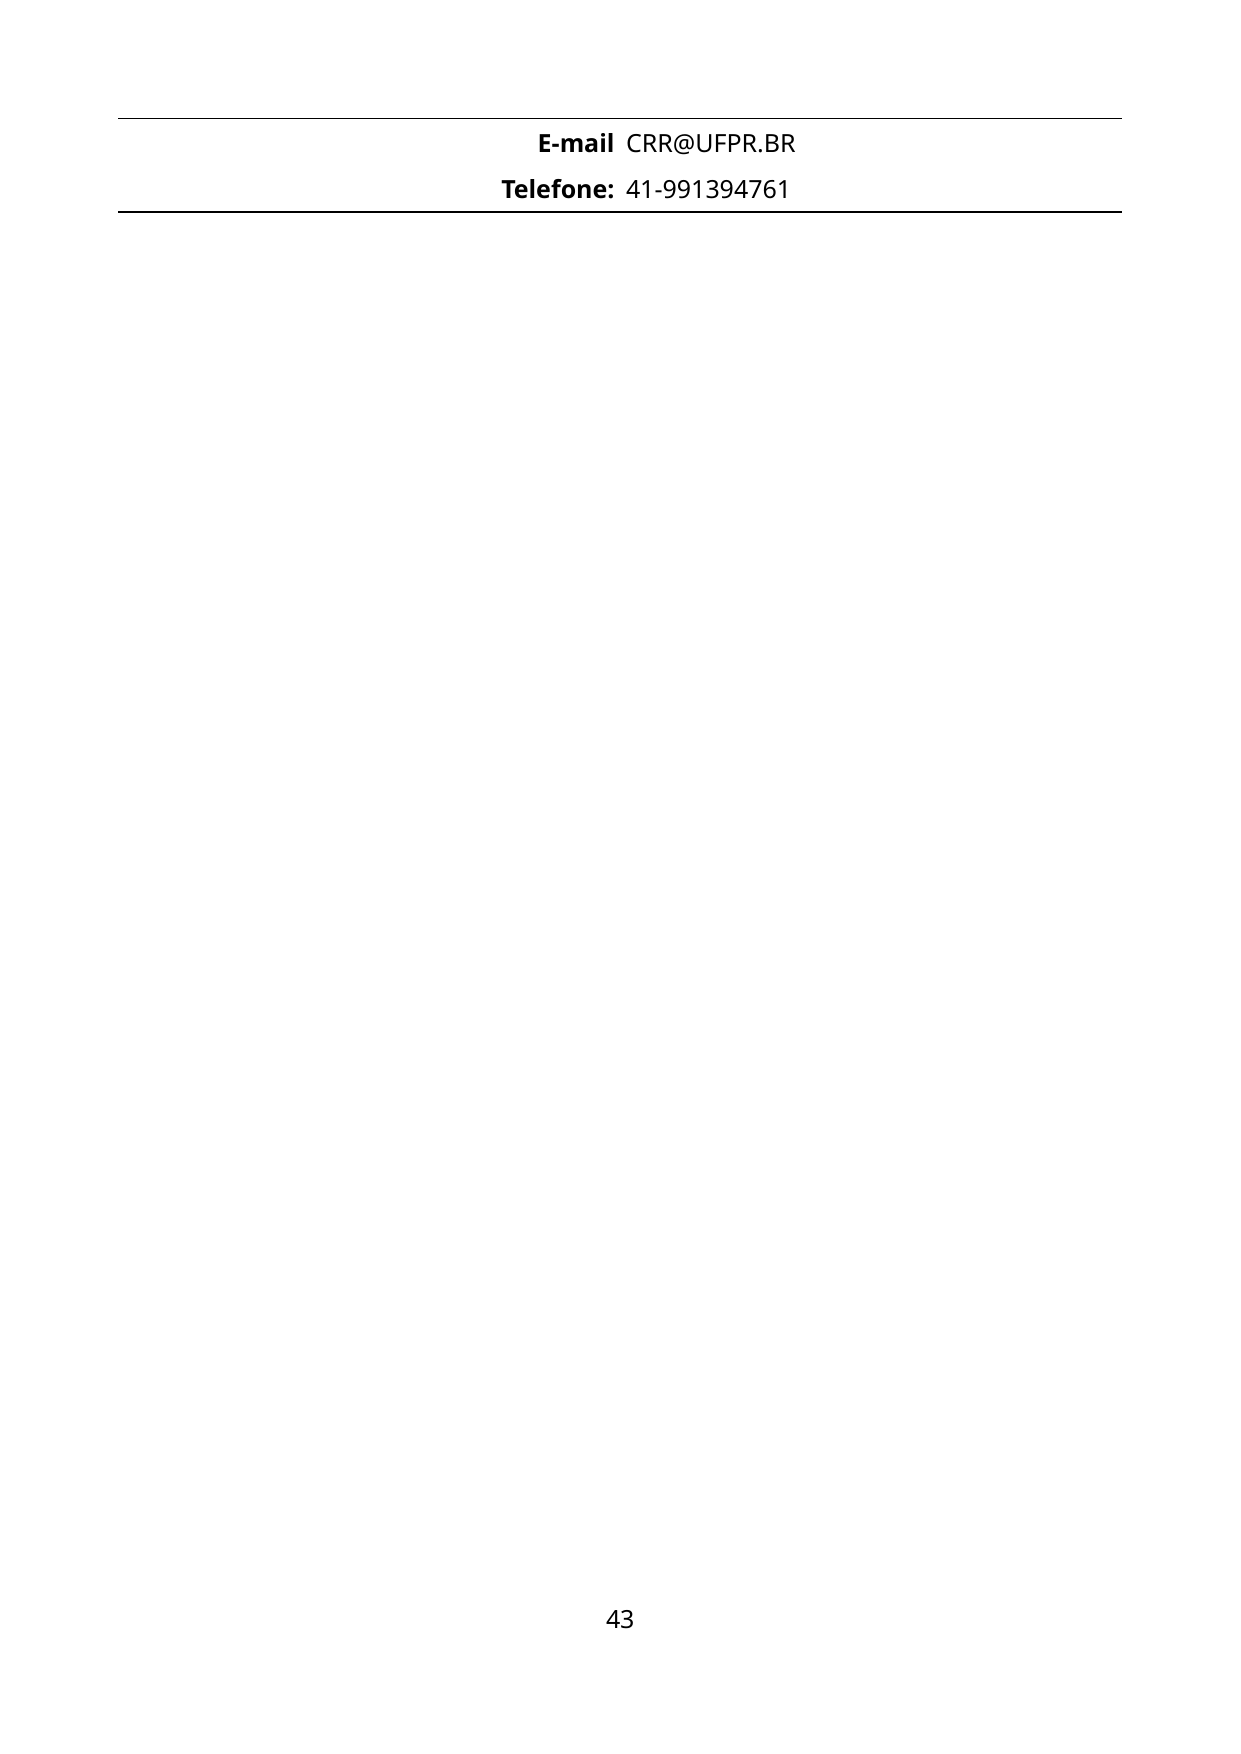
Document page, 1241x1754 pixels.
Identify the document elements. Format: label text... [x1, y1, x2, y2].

table_cell CRR@UFPR.BR [620, 119, 1122, 166]
table_cell E-mail [118, 119, 620, 166]
table_cell Telefone: [118, 166, 620, 211]
table_cell 41-991394761 [620, 166, 1122, 211]
